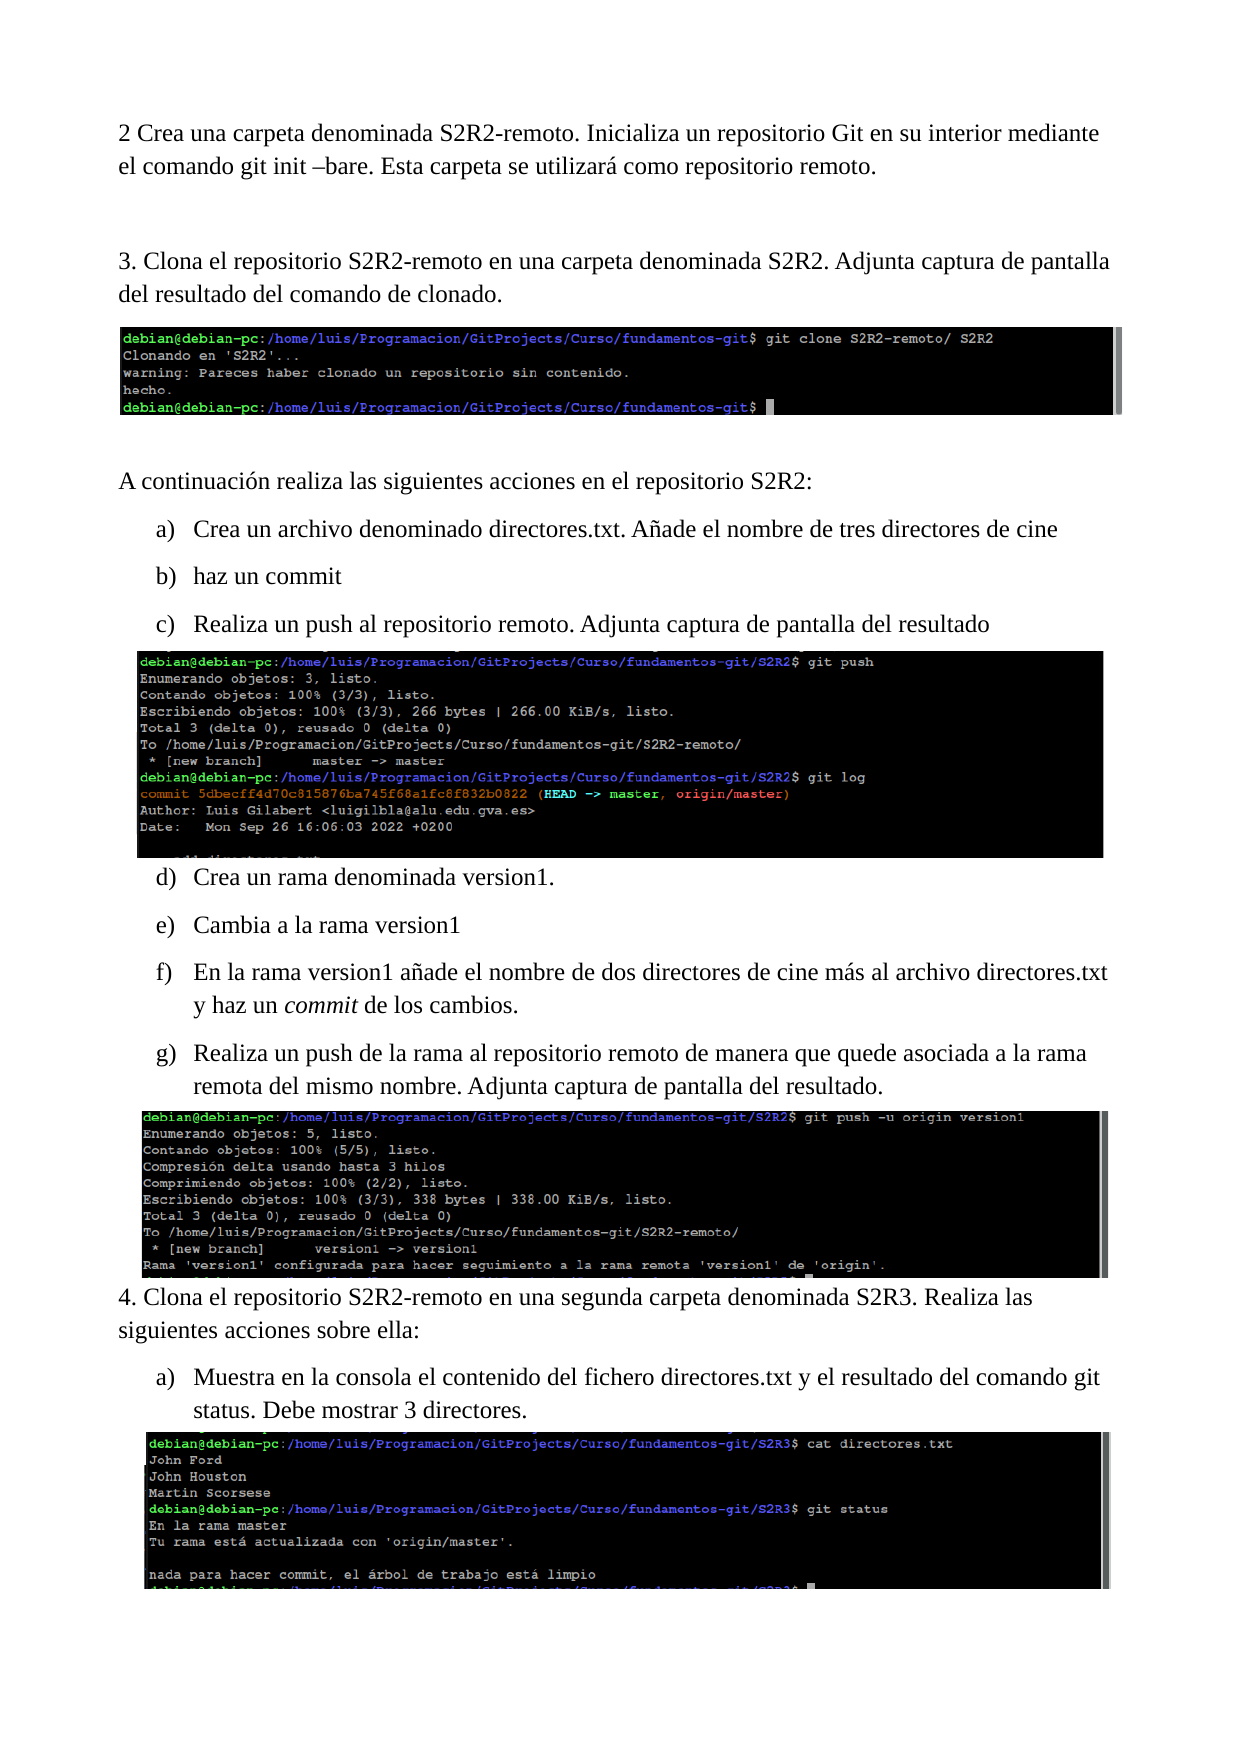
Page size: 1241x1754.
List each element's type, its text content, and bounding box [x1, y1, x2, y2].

list Cambia a la rama version1 [156, 910, 1122, 938]
list haz un commit [156, 561, 1122, 590]
list Crea un rama denominada version1. [156, 656, 1122, 891]
text 2 Crea una carpeta denominada S2R2-remoto. Inicializa un repositorio Git en su interior mediante el comando git init –bare. Esta carpeta se utilizará como repositorio remoto. [118, 118, 1122, 180]
picture [141, 1111, 1109, 1278]
text 4. Clona el repositorio S2R2-remoto en una segunda carpeta denominada S2R3. Realiza las siguientes acciones sobre ella: [118, 1118, 1122, 1344]
list Realiza un push al repositorio remoto. Adjunta captura de pantalla del resultado [156, 609, 1122, 638]
list Muestra en la consola el contenido del fichero directores.txt y el resultado del comando git status. Debe mostrar 3 directores. [156, 1362, 1122, 1424]
list Realiza un push de la rama al repositorio remoto de manera que quede asociada a la rama remota del mismo nombre. Adjunta captura de pantalla del resultado. [156, 1038, 1122, 1100]
text A continuación realiza las siguientes acciones en el repositorio S2R2: [118, 466, 1122, 495]
picture [144, 1432, 1111, 1589]
list Crea un archivo denominado directores.txt. Añade el nombre de tres directores de cine [156, 514, 1122, 542]
picture [118, 327, 1123, 415]
list En la rama version1 añade el nombre de dos directores de cine más al archivo directores.txt y haz un commit de los cambios. [156, 957, 1122, 1019]
text 3. Clona el repositorio S2R2-remoto en una carpeta denominada S2R2. Adjunta captura de pantalla del resultado del comando de clonado. [118, 246, 1122, 308]
picture [136, 651, 1104, 858]
